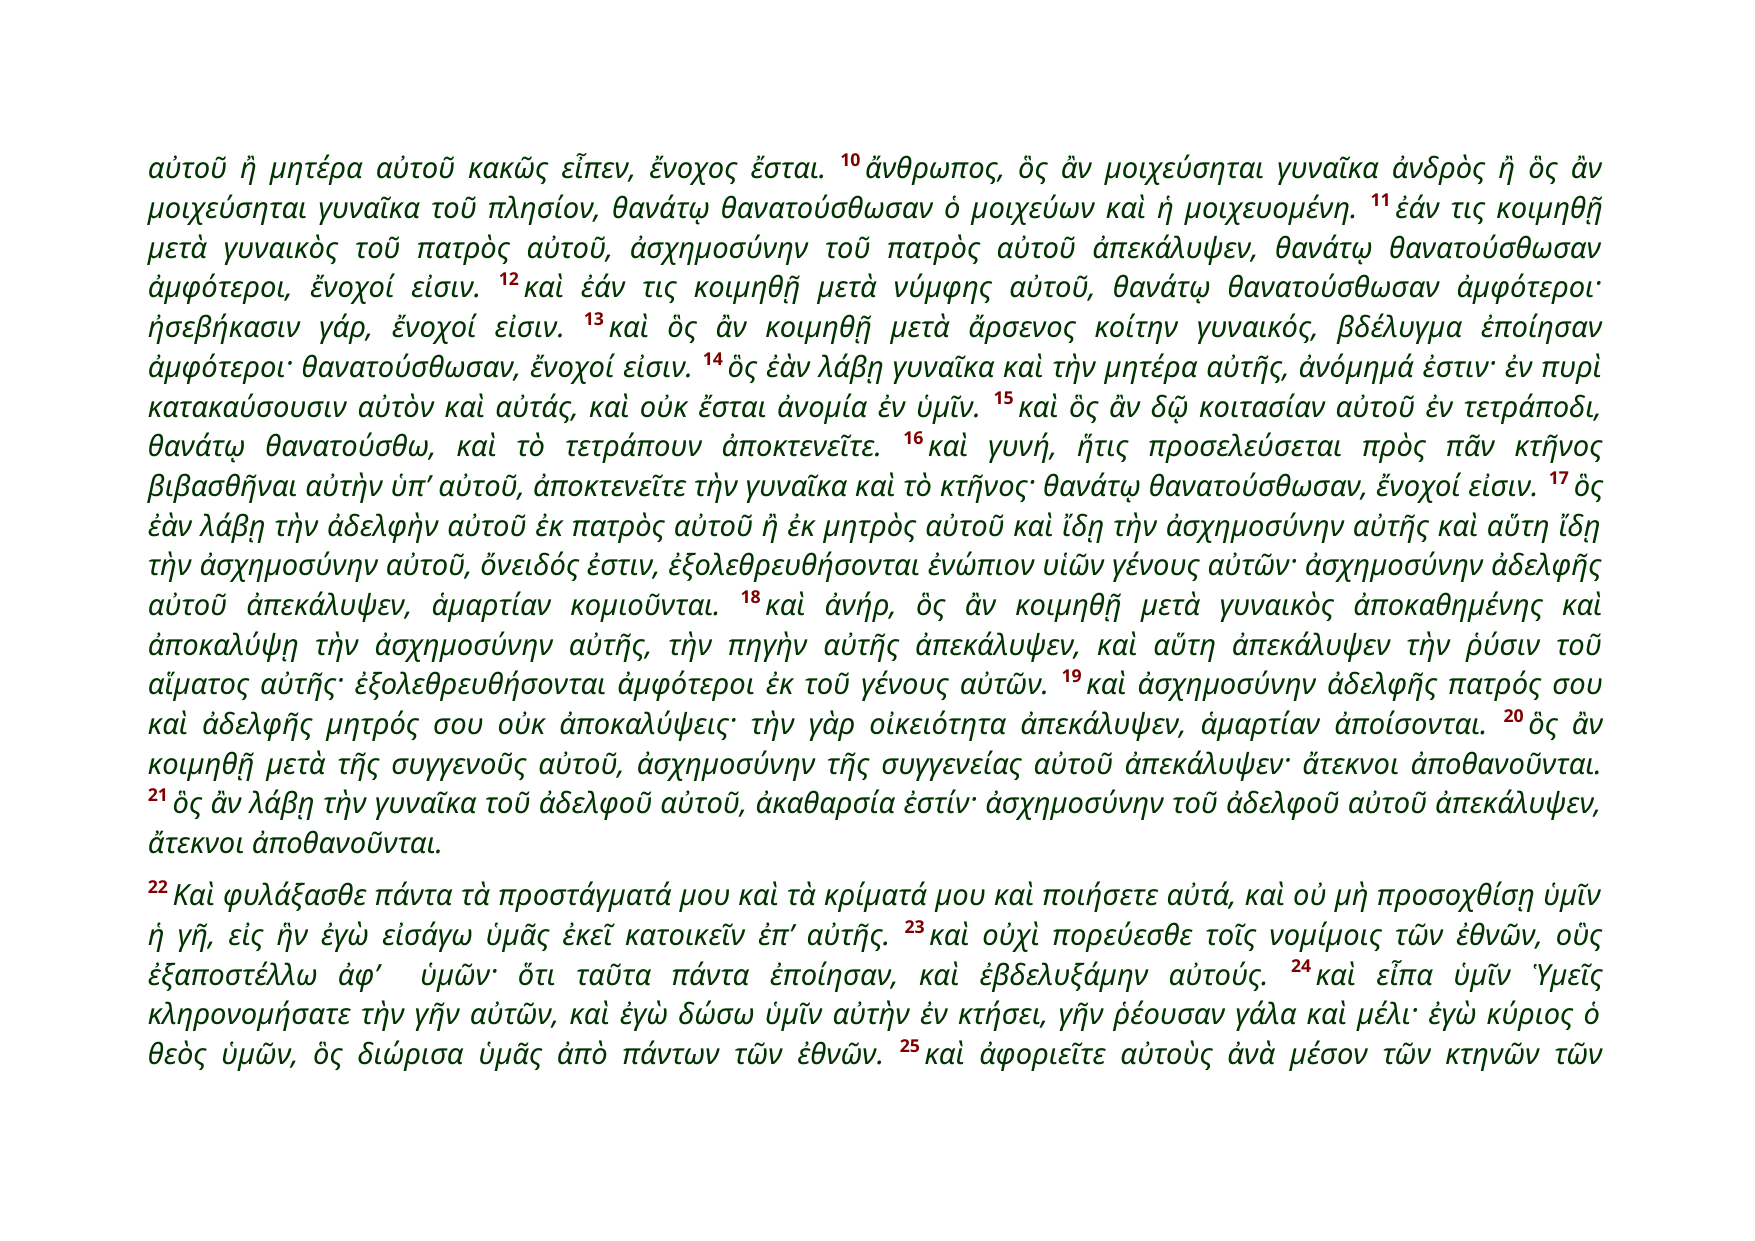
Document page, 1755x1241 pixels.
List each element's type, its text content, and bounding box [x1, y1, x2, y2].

text 22 Καὶ φυλάξασθε πάντα τὰ προστάγματά μου καὶ τὰ κρίματά μου καὶ ποιήσετε αὐτά, καὶ οὐ μὴ προσοχθίσῃ ὑμῖν ἡ γῆ, εἰς ἣν ἐγὼ εἰσάγω ὑμᾶς ἐκεῖ κατοικεῖν ἐπ’ αὐτῆς. 23 καὶ οὐχὶ πορεύεσθε τοῖς νομίμοις τῶν ἐθνῶν, οὓς ἐξαποστέλλω ἀφ’ ὑμῶν· ὅτι ταῦτα πάντα ἐποίησαν, καὶ ἐβδελυξάμην αὐτούς. 24 καὶ εἶπα ὑμῖν Ὑμεῖς κληρονομήσατε τὴν γῆν αὐτῶν, καὶ ἐγὼ δώσω ὑμῖν αὐτὴν ἐν κτήσει, γῆν ῥέουσαν γάλα καὶ μέλι· ἐγὼ κύριος ὁ θεὸς ὑμῶν, ὃς διώρισα ὑμᾶς ἀπὸ πάντων τῶν ἐθνῶν. 25 καὶ ἀφοριεῖτε αὐτοὺς ἀνὰ μέσον τῶν κτηνῶν τῶν [148, 874, 1606, 1073]
text αὐτοῦ ἢ μητέρα αὐτοῦ κακῶς εἶπεν, ἔνοχος ἔσται. 10 ἄνθρωπος, ὃς ἂν μοιχεύσηται γυναῖκα ἀνδρὸς ἢ ὃς ἂν μοιχεύσηται γυναῖκα τοῦ πλησίον, θανάτῳ θανατούσθωσαν ὁ μοιχεύων καὶ ἡ μοιχευομένη. 11 ἐάν τις κοιμηθῇ μετὰ γυναικὸς τοῦ πατρὸς αὐτοῦ, ἀσχημοσύνην τοῦ πατρὸς αὐτοῦ ἀπεκάλυψεν, θανάτῳ θανατούσθωσαν ἀμφότεροι, ἔνοχοί εἰσιν. 12 καὶ ἐάν τις κοιμηθῇ μετὰ νύμφης αὐτοῦ, θανάτῳ θανατούσθωσαν ἀμφότεροι· ἠσεβήκασιν γάρ, ἔνοχοί εἰσιν. 13 καὶ ὃς ἂν κοιμηθῇ μετὰ ἄρσενος κοίτην γυναικός, βδέλυγμα ἐποίησαν ἀμφότεροι· θανατούσθωσαν, ἔνοχοί εἰσιν. 14 ὃς ἐὰν λάβῃ γυναῖκα καὶ τὴν μητέρα αὐτῆς, ἀνόμημά ἐστιν· ἐν πυρὶ κατακαύσουσιν αὐτὸν καὶ αὐτάς, καὶ οὐκ ἔσται ἀνομία ἐν ὑμῖν. 15 καὶ ὃς ἂν δῷ κοιτασίαν αὐτοῦ ἐν τετράποδι, θανάτῳ θανατούσθω, καὶ τὸ τετράπουν ἀποκτενεῖτε. 16 καὶ γυνή, ἥτις προσελεύσεται πρὸς πᾶν κτῆνος βιβασθῆναι αὐτὴν ὑπ’ αὐτοῦ, ἀποκτενεῖτε τὴν γυναῖκα καὶ τὸ κτῆνος· θανάτῳ θανατούσθωσαν, ἔνοχοί εἰσιν. 17 ὃς ἐὰν λάβῃ τὴν ἀδελφὴν αὐτοῦ ἐκ πατρὸς αὐτοῦ ἢ ἐκ μητρὸς αὐτοῦ καὶ ἴδῃ τὴν ἀσχημοσύνην αὐτῆς καὶ αὕτη ἴδῃ τὴν ἀσχημοσύνην αὐτοῦ, ὄνειδός ἐστιν, ἐξολεθρευθήσονται ἐνώπιον υἱῶν γένους αὐτῶν· ἀσχημοσύνην ἀδελφῆς αὐτοῦ ἀπεκάλυψεν, ἁμαρτίαν κομιοῦνται. 18 καὶ ἀνήρ, ὃς ἂν κοιμηθῇ μετὰ γυναικὸς ἀποκαθημένης καὶ ἀποκαλύψῃ τὴν ἀσχημοσύνην αὐτῆς, τὴν πηγὴν αὐτῆς ἀπεκάλυψεν, καὶ αὕτη ἀπεκάλυψεν τὴν ῥύσιν τοῦ αἵματος αὐτῆς· ἐξολεθρευθήσονται ἀμφότεροι ἐκ τοῦ γένους αὐτῶν. 19 καὶ ἀσχημοσύνην ἀδελφῆς πατρός σου καὶ ἀδελφῆς μητρός σου οὐκ ἀποκαλύψεις· τὴν γὰρ οἰκειότητα ἀπεκάλυψεν, ἁμαρτίαν ἀποίσονται. 20 ὃς ἂν κοιμηθῇ μετὰ τῆς συγγενοῦς αὐτοῦ, ἀσχημοσύνην τῆς συγγενείας αὐτοῦ ἀπεκάλυψεν· ἄτεκνοι ἀποθανοῦνται. 21 ὃς ἂν λάβῃ τὴν γυναῖκα τοῦ ἀδελφοῦ αὐτοῦ, ἀκαθαρσία ἐστίν· ἀσχημοσύνην τοῦ ἀδελφοῦ αὐτοῦ ἀπεκάλυψεν, ἄτεκνοι ἀποθανοῦνται. [148, 148, 1606, 862]
